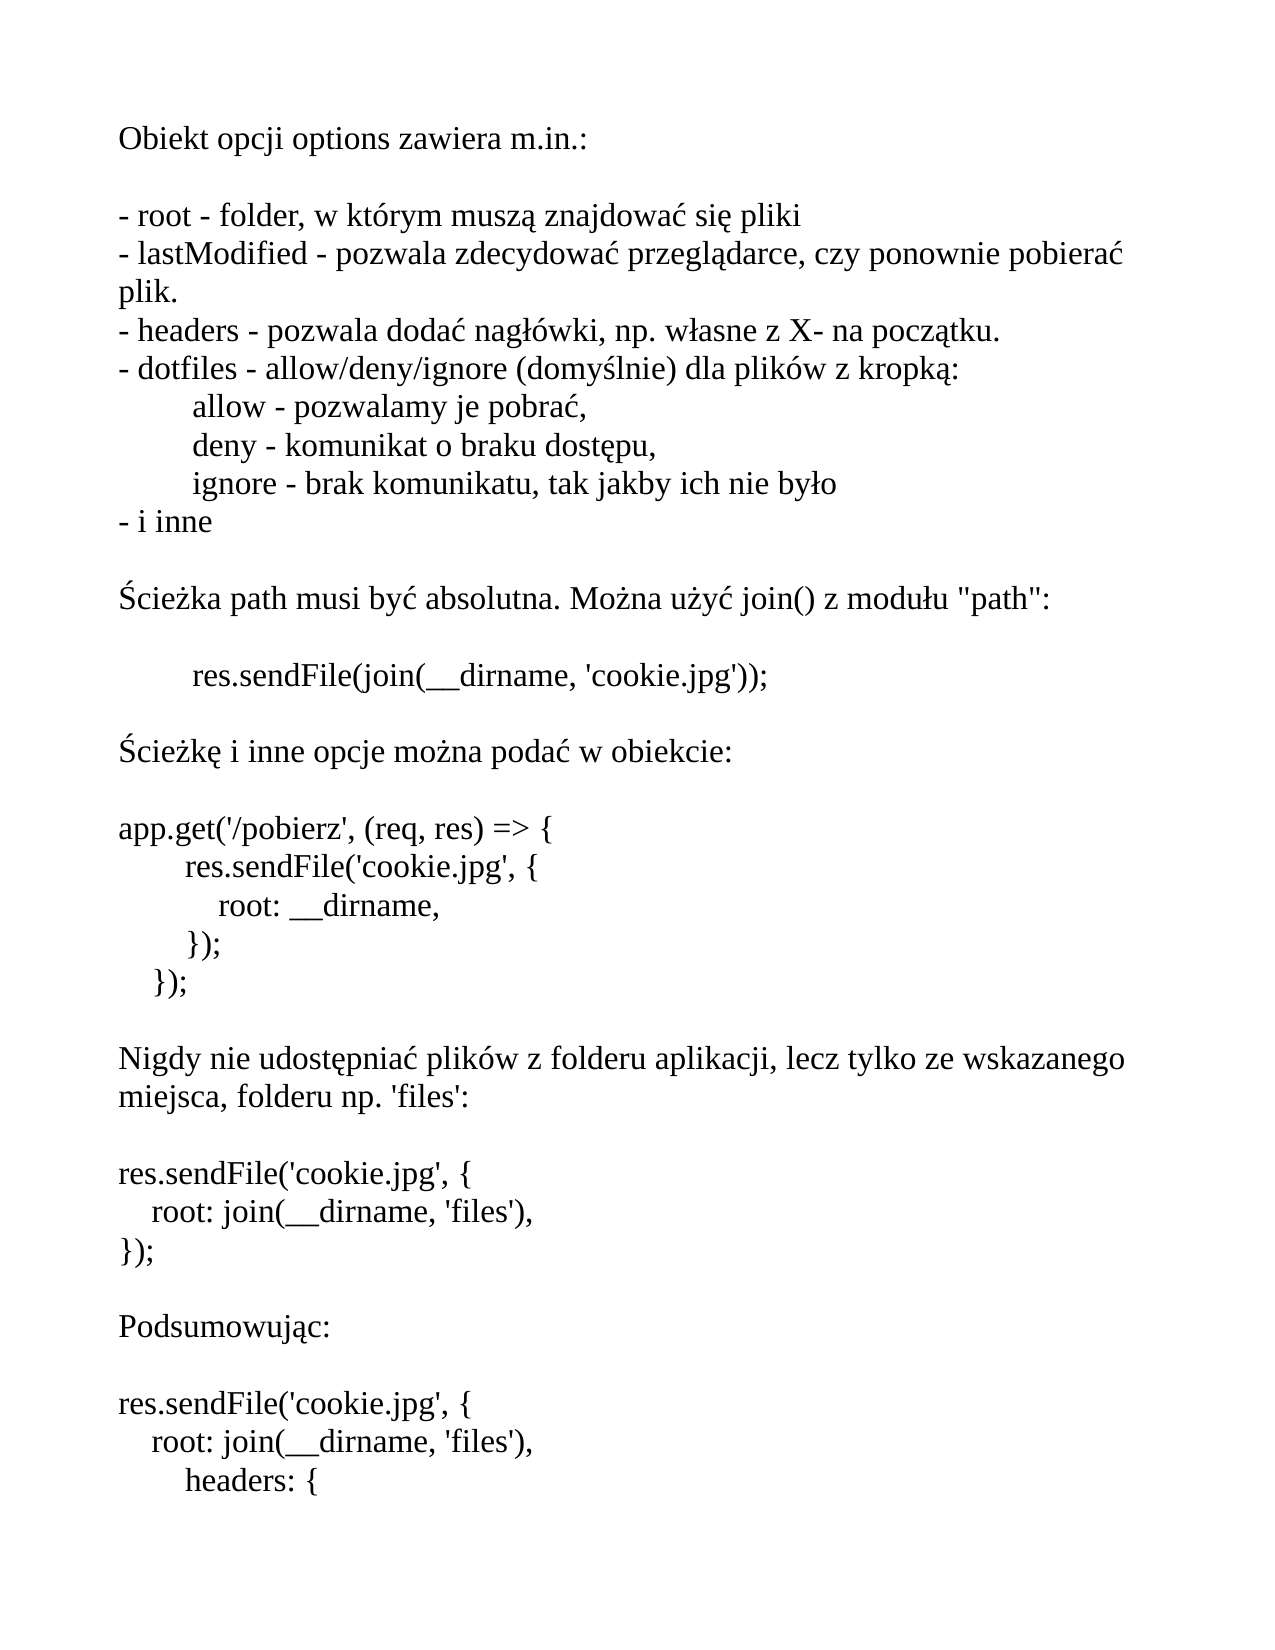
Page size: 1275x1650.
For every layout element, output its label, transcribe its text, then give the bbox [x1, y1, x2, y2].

text Ścieżka path musi być absolutna. Można użyć join() z modułu "path": [118, 578, 1157, 616]
text }); [118, 923, 1157, 961]
text Podsumowując: [118, 1306, 1157, 1345]
text ignore - brak komunikatu, tak jakby ich nie było [118, 463, 1157, 501]
text root: __dirname, [118, 885, 1157, 923]
text - dotfiles - allow/deny/ignore (domyślnie) dla plików z kropką: [118, 348, 1157, 386]
text res.sendFile('cookie.jpg', { [118, 1153, 1157, 1191]
text - lastModified - pozwala zdecydować przeglądarce, czy ponownie pobierać plik. [118, 233, 1157, 310]
text - i inne [118, 501, 1157, 540]
text headers: { [118, 1460, 1157, 1498]
text - headers - pozwala dodać nagłówki, np. własne z X- na początku. [118, 310, 1157, 348]
text res.sendFile('cookie.jpg', { [118, 846, 1157, 885]
text Nigdy nie udostępniać plików z folderu aplikacji, lecz tylko ze wskazanego miejsca, folderu np. 'files': [118, 1038, 1157, 1115]
text root: join(__dirname, 'files'), [118, 1421, 1157, 1460]
text deny - komunikat o braku dostępu, [118, 425, 1157, 463]
text allow - pozwalamy je pobrać, [118, 386, 1157, 425]
text - root - folder, w którym muszą znajdować się pliki [118, 195, 1157, 233]
text }); [118, 1230, 1157, 1268]
text root: join(__dirname, 'files'), [118, 1191, 1157, 1230]
text app.get('/pobierz', (req, res) => { [118, 808, 1157, 846]
text }); [118, 961, 1157, 1000]
text Ścieżkę i inne opcje można podać w obiekcie: [118, 731, 1157, 770]
text Obiekt opcji options zawiera m.in.: [118, 118, 1157, 156]
text res.sendFile('cookie.jpg', { [118, 1383, 1157, 1421]
text res.sendFile(join(__dirname, 'cookie.jpg')); [118, 655, 1157, 693]
